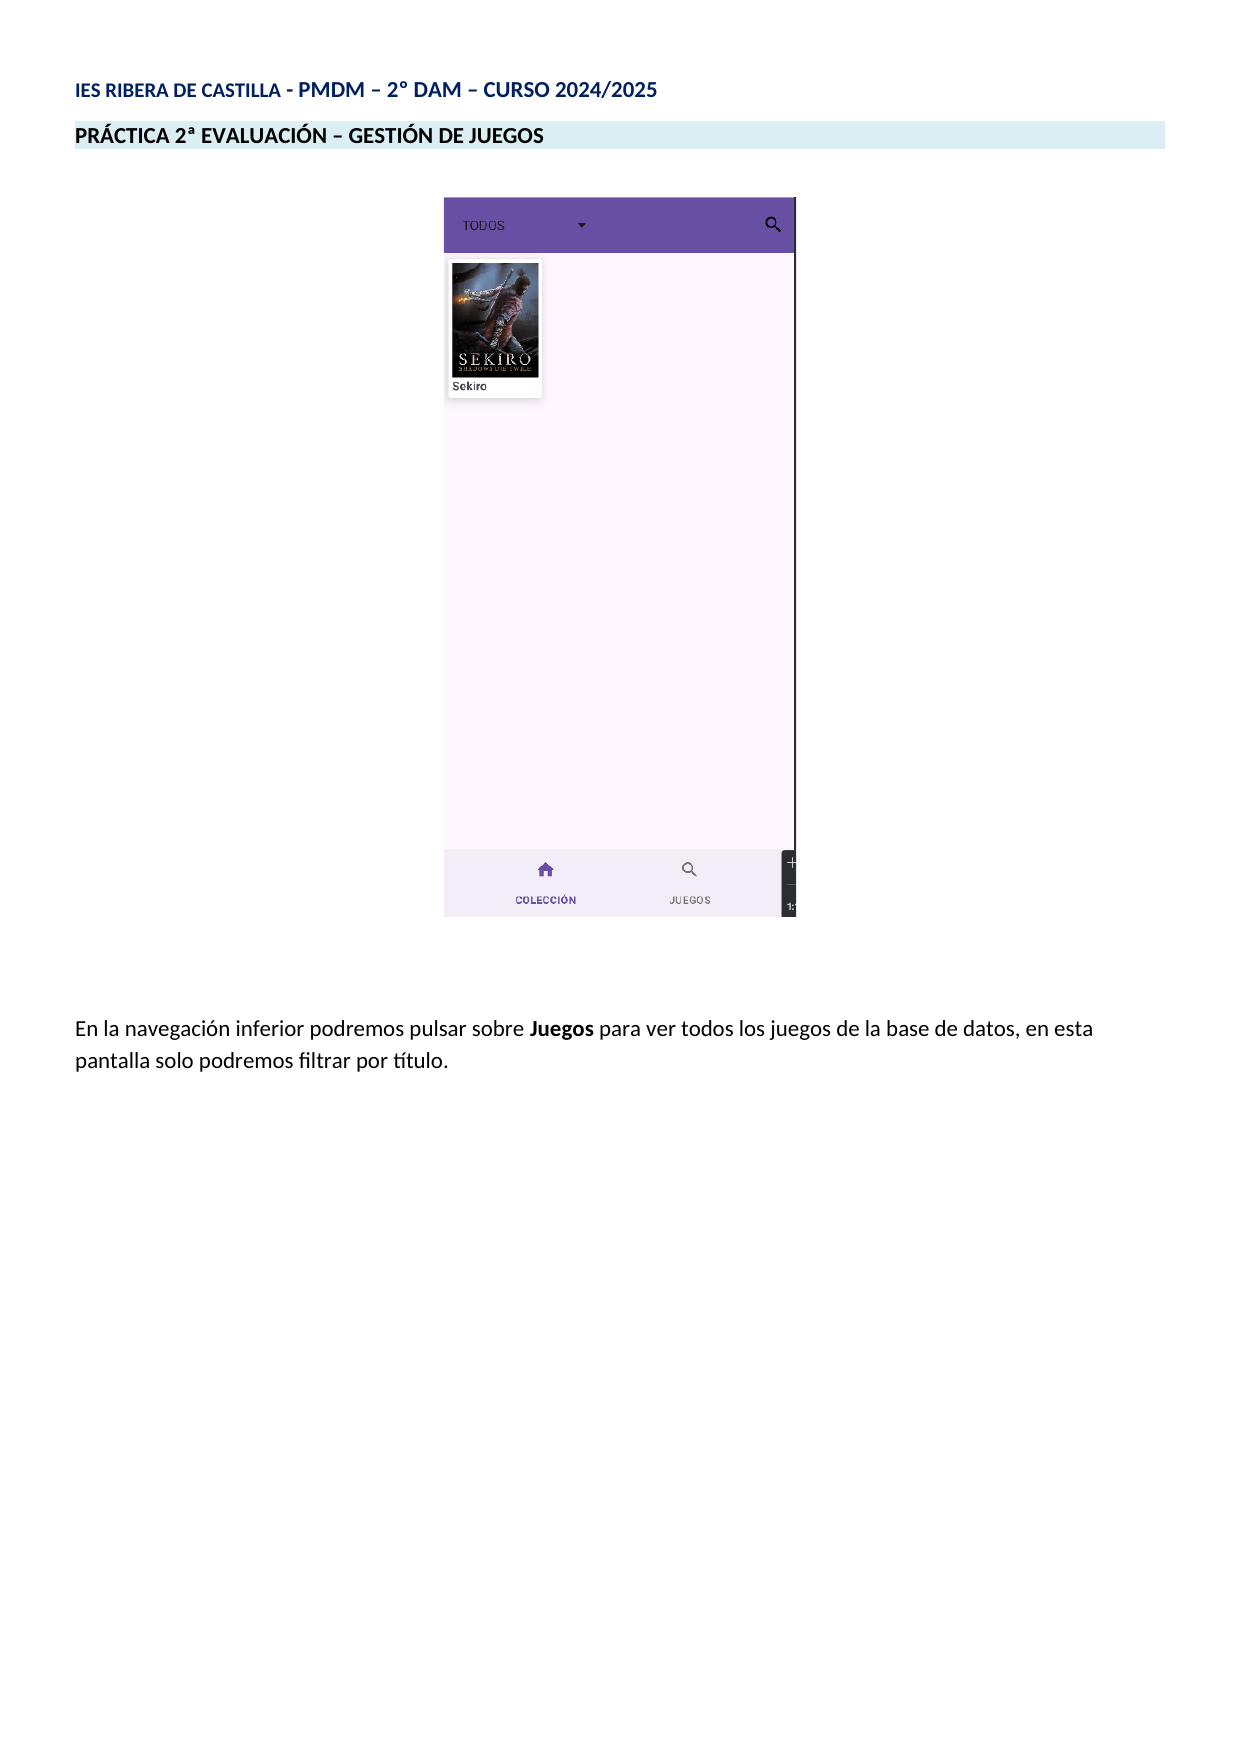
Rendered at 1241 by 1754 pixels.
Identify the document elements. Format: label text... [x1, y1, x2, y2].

picture [443, 197, 797, 917]
text En la navegación inferior podremos pulsar sobre Juegos para ver todos los juegos de la base de datos, en esta pantalla solo podremos filtrar por título. [75, 1014, 1165, 1075]
